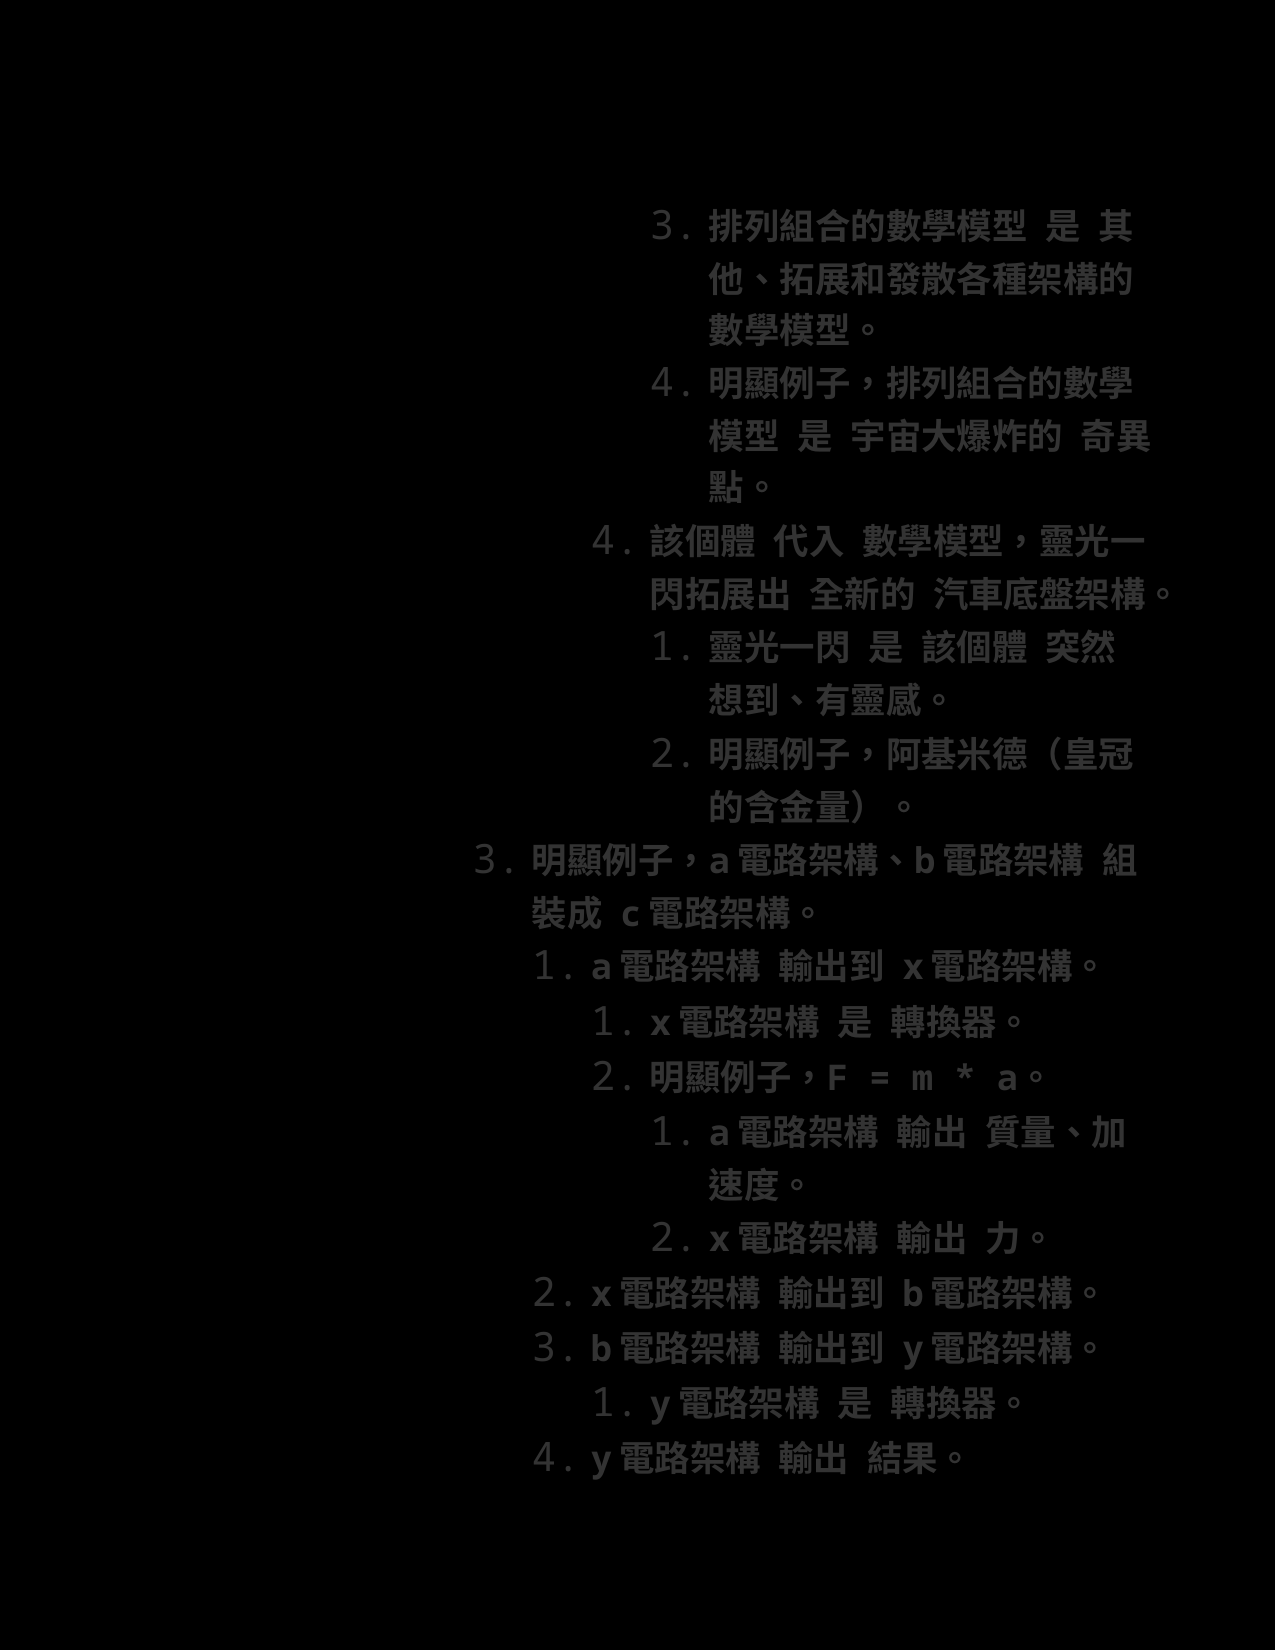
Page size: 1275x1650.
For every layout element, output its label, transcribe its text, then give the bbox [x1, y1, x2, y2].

list 明顯例子，阿基米德（皇冠的含金量）。 [649, 724, 1157, 830]
list x電路架構 輸出 力。 [649, 1208, 1157, 1263]
list b電路架構 輸出到 y電路架構。 [532, 1318, 1157, 1373]
list 明顯例子，F = m * a。 [591, 1047, 1157, 1102]
list x電路架構 輸出到 b電路架構。 [532, 1263, 1157, 1318]
list 排列組合的數學模型 是 其他、拓展和發散各種架構的 數學模型。 [649, 196, 1157, 353]
list x電路架構 是 轉換器。 [591, 992, 1157, 1047]
list 該個體 代入 數學模型，靈光一閃拓展出 全新的 汽車底盤架構。 [591, 511, 1157, 617]
list y電路架構 輸出 結果。 [532, 1429, 1157, 1484]
list 靈光一閃 是 該個體 突然 想到、有靈感。 [649, 617, 1157, 724]
list y電路架構 是 轉換器。 [591, 1373, 1157, 1429]
list 明顯例子，排列組合的數學模型 是 宇宙大爆炸的 奇異點。 [649, 353, 1157, 511]
list 明顯例子，a電路架構、b電路架構 組裝成 c電路架構。 [472, 830, 1157, 937]
list a電路架構 輸出 質量、加速度。 [649, 1102, 1157, 1208]
list a電路架構 輸出到 x電路架構。 [532, 937, 1157, 992]
